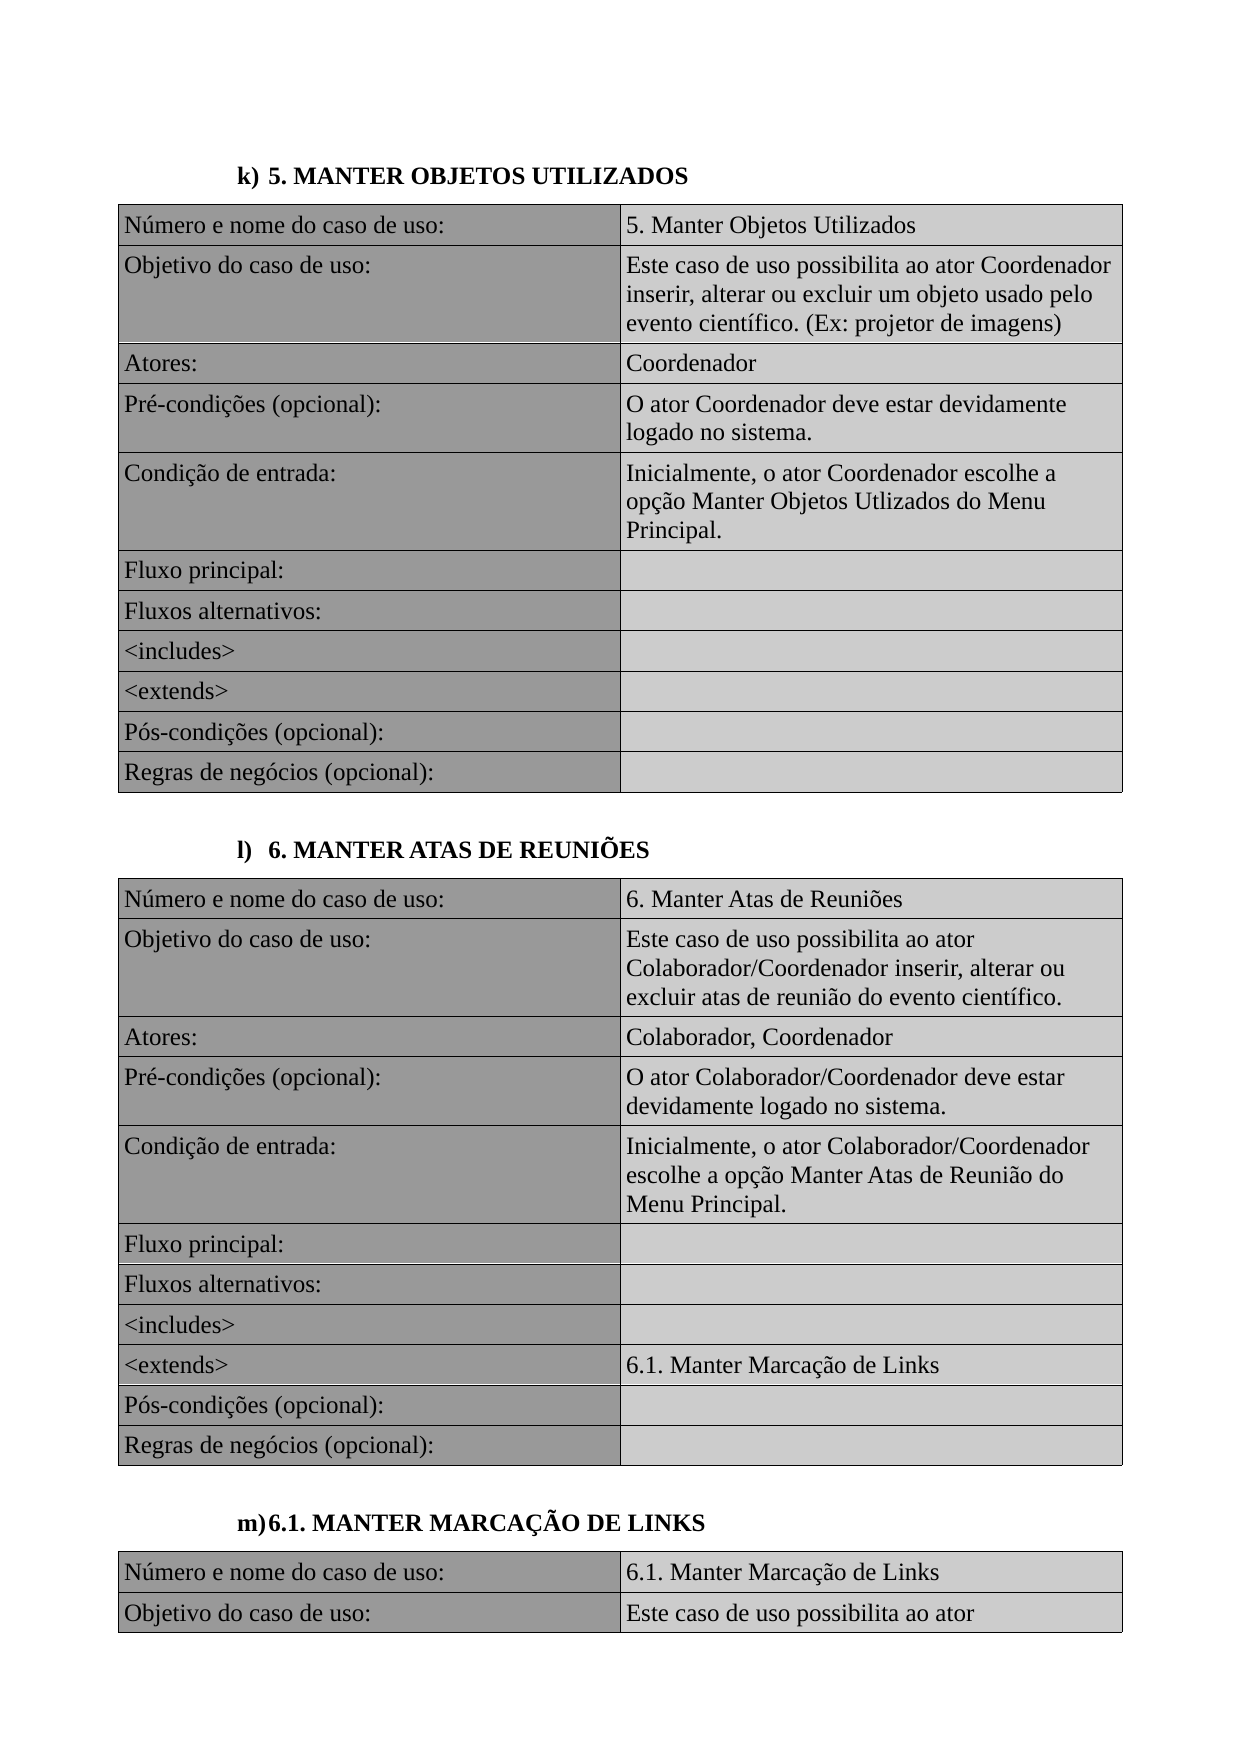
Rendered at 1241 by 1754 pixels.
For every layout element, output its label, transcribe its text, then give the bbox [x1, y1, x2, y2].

table_cell Condição de entrada: [119, 1126, 620, 1223]
table_cell Fluxo principal: [119, 1224, 620, 1263]
table_header Número e nome do caso de uso: [119, 879, 620, 918]
table_cell [621, 1305, 1122, 1344]
table_cell Coordenador [621, 344, 1122, 383]
table_cell Regras de negócios (opcional): [119, 1426, 620, 1465]
table_cell O ator Coordenador deve estar devidamente logado no sistema. [621, 384, 1122, 452]
table_cell <includes> [119, 631, 620, 671]
table_header Número e nome do caso de uso: [119, 1552, 620, 1592]
table_cell <extends> [119, 672, 620, 711]
table_cell Objetivo do caso de uso: [119, 246, 620, 342]
table_cell [621, 551, 1122, 590]
table_cell Pré-condições (opcional): [119, 1057, 620, 1125]
table_cell <extends> [119, 1345, 620, 1384]
table_cell Atores: [119, 344, 620, 383]
table_cell [621, 1224, 1122, 1263]
table_cell Pós-condições (opcional): [119, 712, 620, 751]
table_cell Condição de entrada: [119, 453, 620, 550]
table_cell Pré-condições (opcional): [119, 384, 620, 452]
table_cell Fluxos alternativos: [119, 591, 620, 630]
table_header Número e nome do caso de uso: [119, 205, 620, 245]
table_cell [621, 1265, 1122, 1304]
table_cell Fluxo principal: [119, 551, 620, 590]
table_cell Atores: [119, 1017, 620, 1056]
list 6.1. MANTER MARCAÇÃO DE LINKS [231, 1508, 1122, 1537]
table_cell Inicialmente, o ator Coordenador escolhe a opção Manter Objetos Utlizados do Menu Principal. [621, 453, 1122, 550]
list 6. MANTER ATAS DE REUNIÕES [231, 835, 1122, 863]
list 5. MANTER OBJETOS UTILIZADOS [231, 161, 1122, 190]
table_cell Objetivo do caso de uso: [119, 919, 620, 1016]
table_header 5. Manter Objetos Utilizados [621, 205, 1122, 245]
table_cell Regras de negócios (opcional): [119, 752, 620, 792]
table_cell <includes> [119, 1305, 620, 1344]
table_cell Objetivo do caso de uso: [119, 1593, 620, 1632]
table_cell Este caso de uso possibilita ao ator Colaborador/Coordenador inserir, alterar ou excluir atas de reunião do evento científico. [621, 919, 1122, 1016]
table_cell Este caso de uso possibilita ao ator [621, 1593, 1122, 1632]
table_cell O ator Colaborador/Coordenador deve estar devidamente logado no sistema. [621, 1057, 1122, 1125]
table_cell Este caso de uso possibilita ao ator Coordenador inserir, alterar ou excluir um objeto usado pelo evento científico. (Ex: projetor de imagens) [621, 246, 1122, 342]
table_header 6.1. Manter Marcação de Links [621, 1552, 1122, 1592]
table_cell [621, 752, 1122, 792]
table_cell [621, 672, 1122, 711]
table_cell [621, 1426, 1122, 1465]
table_cell Fluxos alternativos: [119, 1265, 620, 1304]
table_header 6. Manter Atas de Reuniões [621, 879, 1122, 918]
table_cell Inicialmente, o ator Colaborador/Coordenador escolhe a opção Manter Atas de Reunião do Menu Principal. [621, 1126, 1122, 1223]
table_cell Colaborador, Coordenador [621, 1017, 1122, 1056]
table_cell [621, 591, 1122, 630]
table_cell Pós-condições (opcional): [119, 1386, 620, 1425]
table_cell [621, 631, 1122, 671]
table_cell [621, 712, 1122, 751]
table_cell [621, 1386, 1122, 1425]
table_cell 6.1. Manter Marcação de Links [621, 1345, 1122, 1384]
